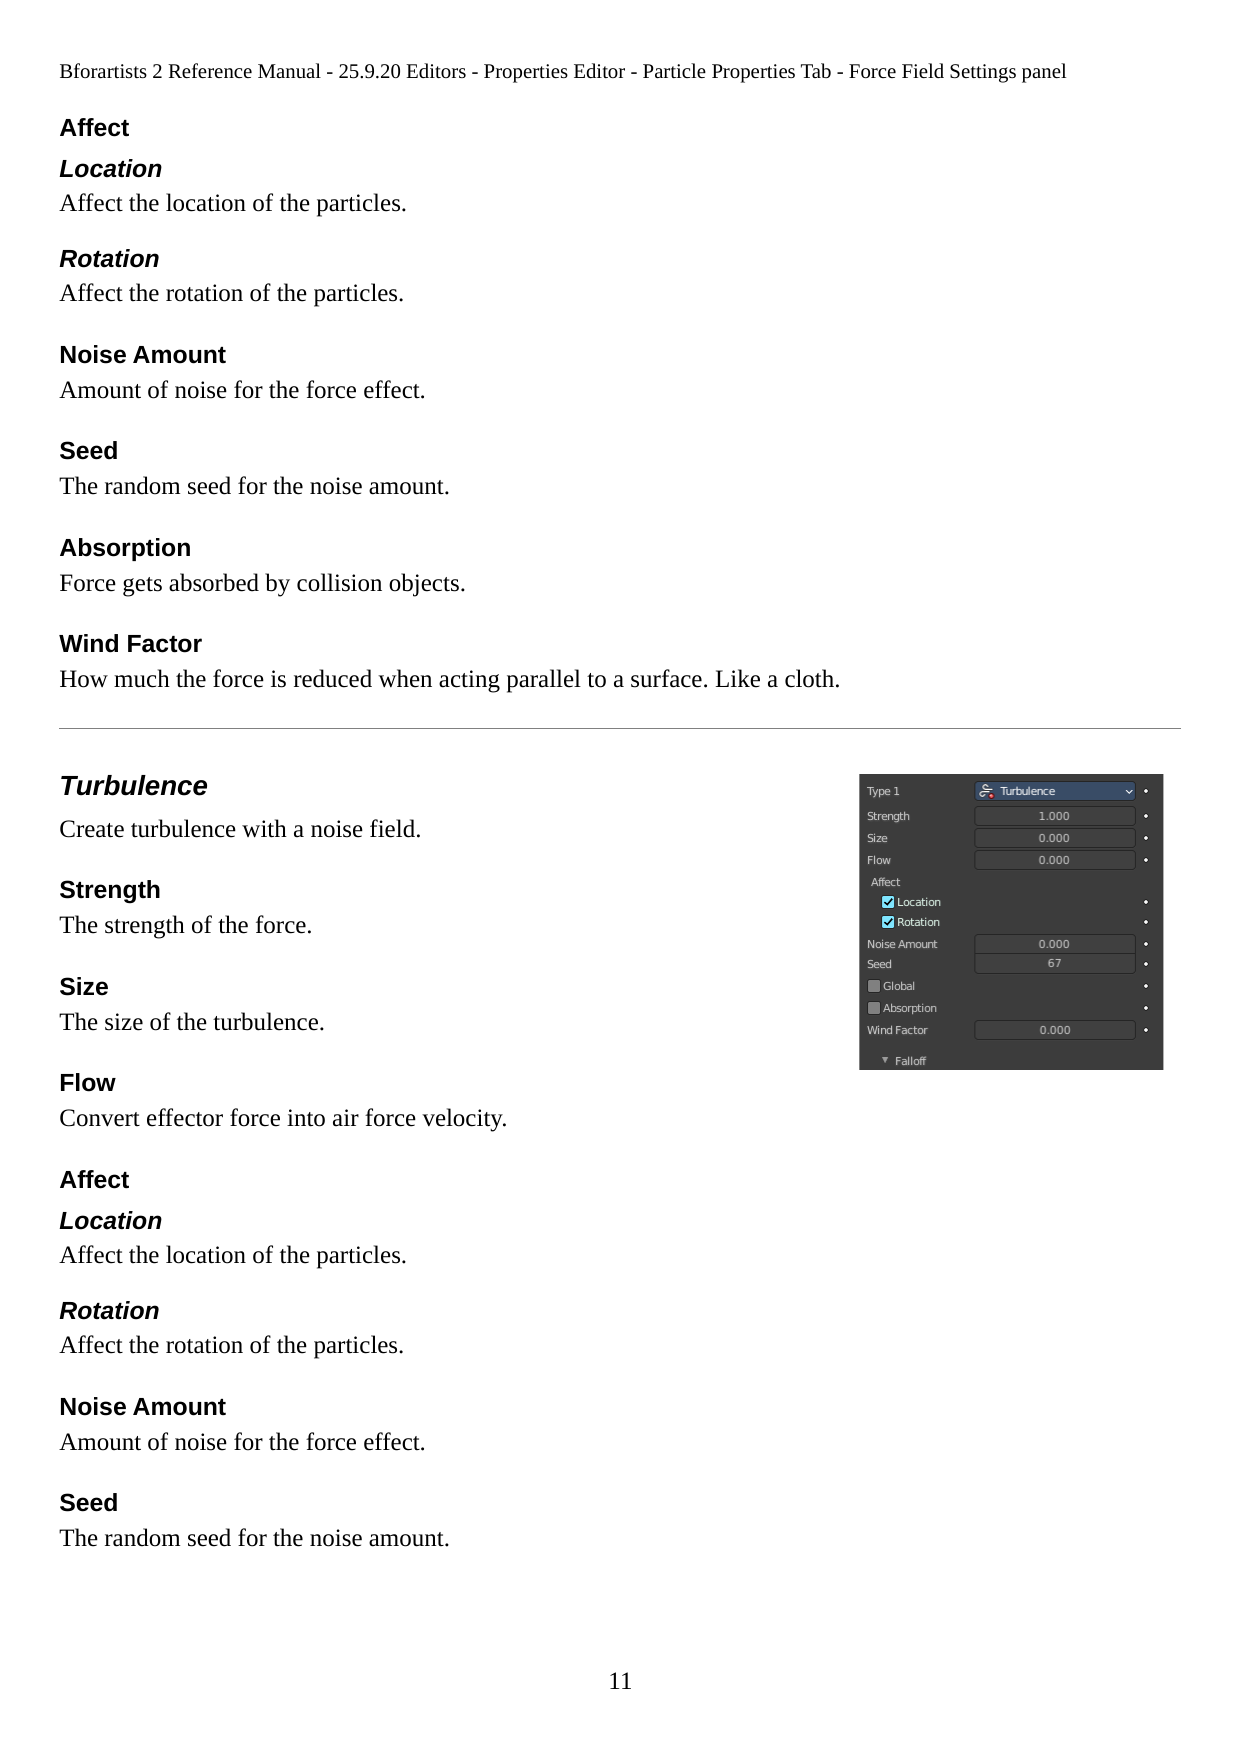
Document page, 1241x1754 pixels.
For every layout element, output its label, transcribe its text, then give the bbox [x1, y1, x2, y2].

subtitle [1164, 876, 1181, 904]
subtitle Location [59, 154, 1181, 182]
subtitle Noise Amount [59, 340, 1181, 369]
subtitle Absorption [59, 533, 1181, 561]
subtitle [1164, 972, 1181, 1001]
subtitle Strength [59, 876, 859, 904]
text Amount of noise for the force effect. [59, 375, 1181, 404]
text The random seed for the noise amount. [59, 1523, 1181, 1552]
text Create turbulence with a noise field. [59, 814, 859, 843]
text Affect the rotation of the particles. [59, 1331, 1181, 1359]
subtitle Turbulence [59, 770, 1181, 802]
subtitle Affect [59, 113, 1181, 141]
subtitle Noise Amount [59, 1392, 1181, 1421]
text Force gets absorbed by collision objects. [59, 568, 1181, 596]
text Affect the rotation of the particles. [59, 278, 1181, 307]
text Amount of noise for the force effect. [59, 1427, 1181, 1456]
subtitle Flow [59, 1068, 1181, 1097]
text The random seed for the noise amount. [59, 471, 1181, 500]
text Affect the location of the particles. [59, 1241, 1181, 1269]
subtitle Size [59, 972, 859, 1001]
picture [859, 774, 1164, 1070]
subtitle Rotation [59, 1296, 1181, 1324]
subtitle Rotation [59, 244, 1181, 272]
text Convert effector force into air force velocity. [59, 1103, 1181, 1132]
text How much the force is reduced when acting parallel to a surface. Like a cloth. [59, 664, 1181, 693]
subtitle Wind Factor [59, 629, 1181, 658]
subtitle Seed [59, 436, 1181, 465]
text The strength of the force. [59, 910, 859, 939]
text Affect the location of the particles. [59, 188, 1181, 217]
subtitle Location [59, 1206, 1181, 1234]
subtitle Affect [59, 1165, 1181, 1193]
text The size of the turbulence. [59, 1007, 859, 1036]
subtitle Seed [59, 1488, 1181, 1517]
